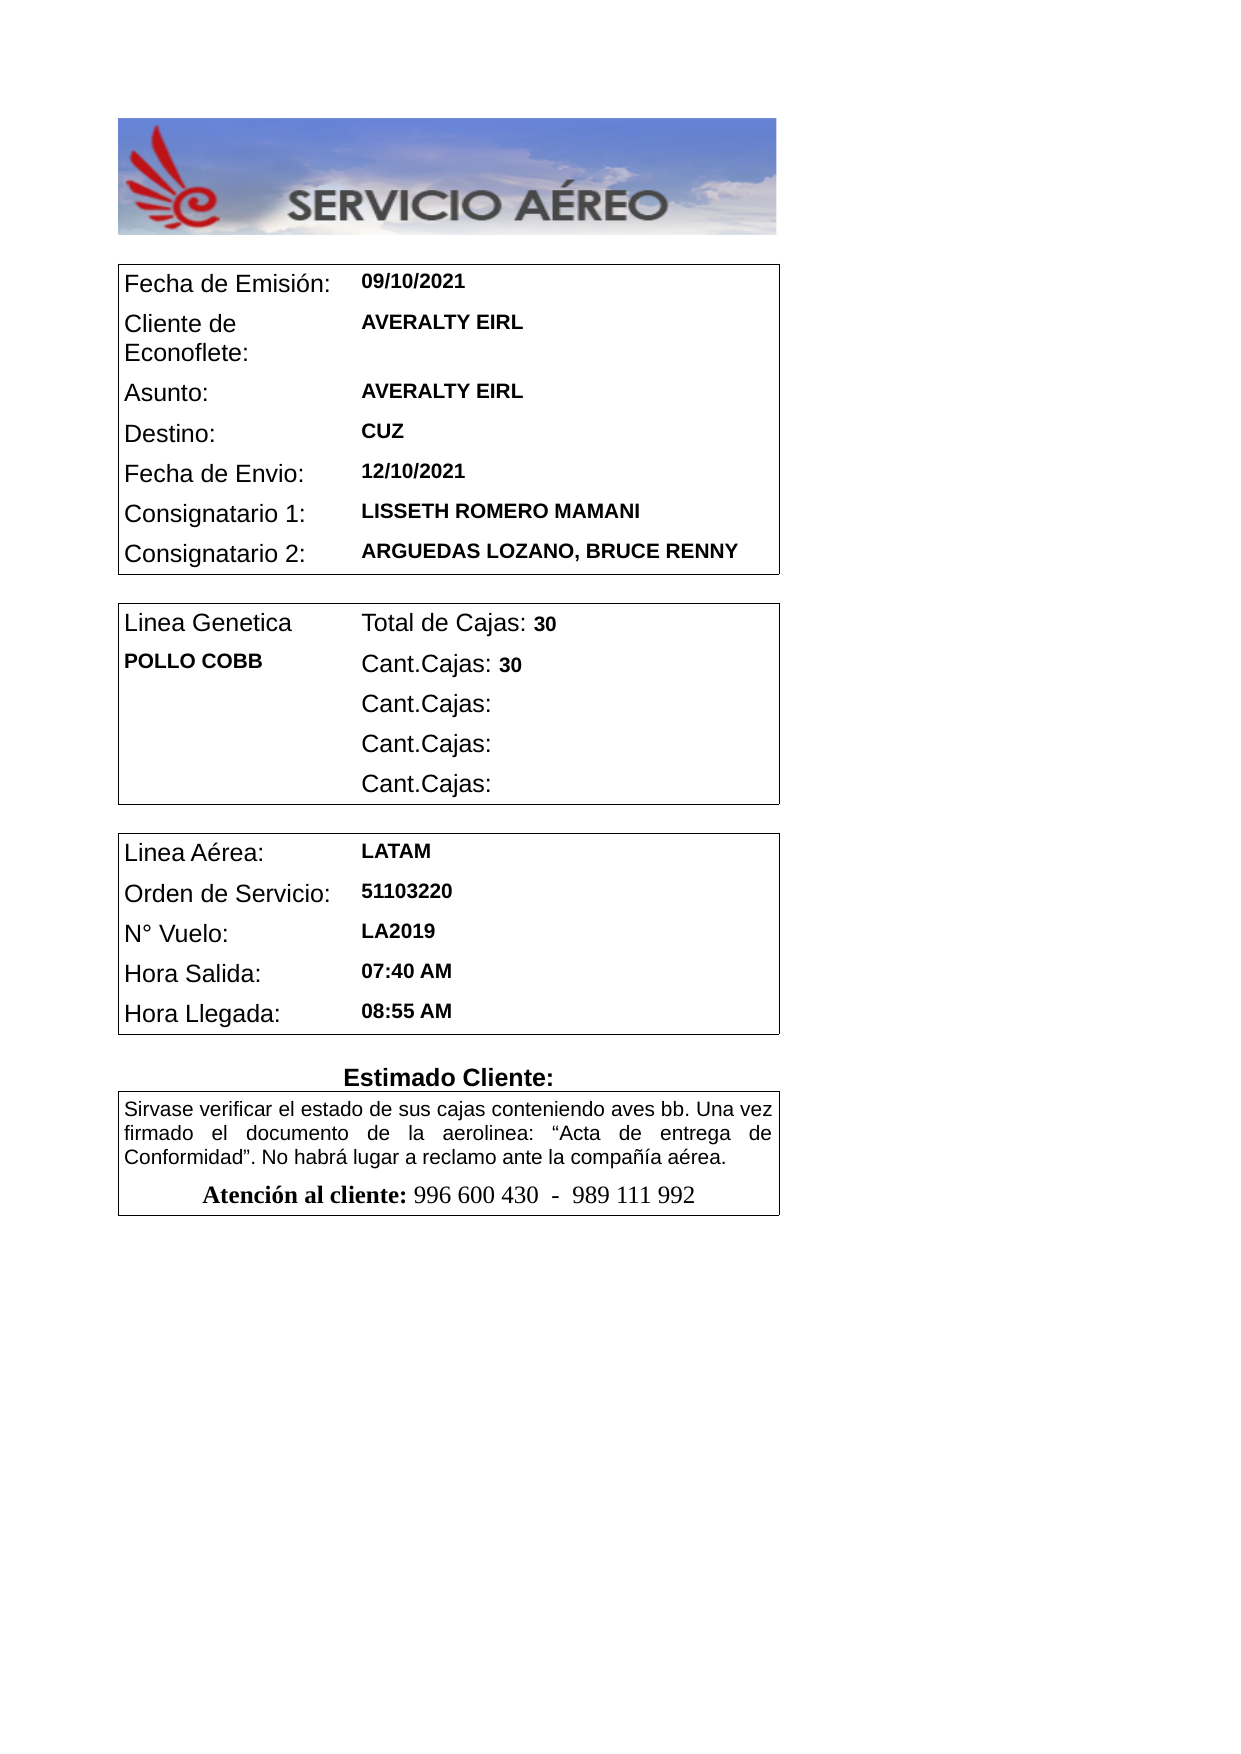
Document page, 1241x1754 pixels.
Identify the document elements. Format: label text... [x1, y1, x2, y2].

table_cell Cant.Cajas: 30 [356, 643, 779, 683]
table_cell 08:55 AM [356, 994, 779, 1034]
table_cell [119, 764, 356, 804]
table_cell 51103220 [356, 873, 779, 913]
table_cell Orden de Servicio: [119, 873, 356, 913]
table_cell Total de Cajas: 30 [356, 604, 779, 643]
table_cell N° Vuelo: [119, 913, 356, 953]
table_cell [356, 575, 779, 603]
table_cell POLLO COBB [119, 643, 356, 683]
table_cell Hora Salida: [119, 953, 356, 993]
table_cell Destino: [119, 413, 356, 453]
table_cell [118, 805, 356, 833]
table_cell LA2019 [356, 913, 779, 953]
table_cell ARGUEDAS LOZANO, BRUCE RENNY [356, 534, 779, 574]
table_cell Sirvase verificar el estado de sus cajas conteniendo aves bb. Una vez firmado el documento de la aerolinea: “Acta de entrega de Conformidad”. No habrá lugar a reclamo ante la compañía aérea. [119, 1092, 779, 1175]
table_cell 12/10/2021 [356, 453, 779, 493]
table_cell Atención al cliente: 996 600 430 - 989 111 992 [119, 1175, 779, 1215]
table_cell Cant.Cajas: [356, 764, 779, 804]
table_cell Hora Llegada: [119, 994, 356, 1034]
table_cell [356, 805, 779, 833]
table_cell Cant.Cajas: [356, 723, 779, 763]
table_cell Consignatario 2: [119, 534, 356, 574]
table_cell Linea Aérea: [119, 834, 356, 873]
table_cell [119, 683, 356, 723]
table_cell LISSETH ROMERO MAMANI [356, 493, 779, 533]
table_header Fecha de Emisión: [119, 265, 356, 304]
table_header 09/10/2021 [356, 265, 779, 304]
table_cell Fecha de Envio: [119, 453, 356, 493]
table_cell AVERALTY EIRL [356, 304, 779, 373]
table_cell LATAM [356, 834, 779, 873]
table_cell 07:40 AM [356, 953, 779, 993]
table_cell Asunto: [119, 373, 356, 413]
table_cell CUZ [356, 413, 779, 453]
table_cell Cant.Cajas: [356, 683, 779, 723]
table_cell [119, 723, 356, 763]
picture [118, 118, 777, 235]
table_cell Estimado Cliente: [118, 1035, 779, 1091]
table_cell Linea Genetica [119, 604, 356, 643]
table_cell [118, 575, 356, 603]
table_cell AVERALTY EIRL [356, 373, 779, 413]
table_cell Consignatario 1: [119, 493, 356, 533]
table_cell Cliente de Econoflete: [119, 304, 356, 373]
